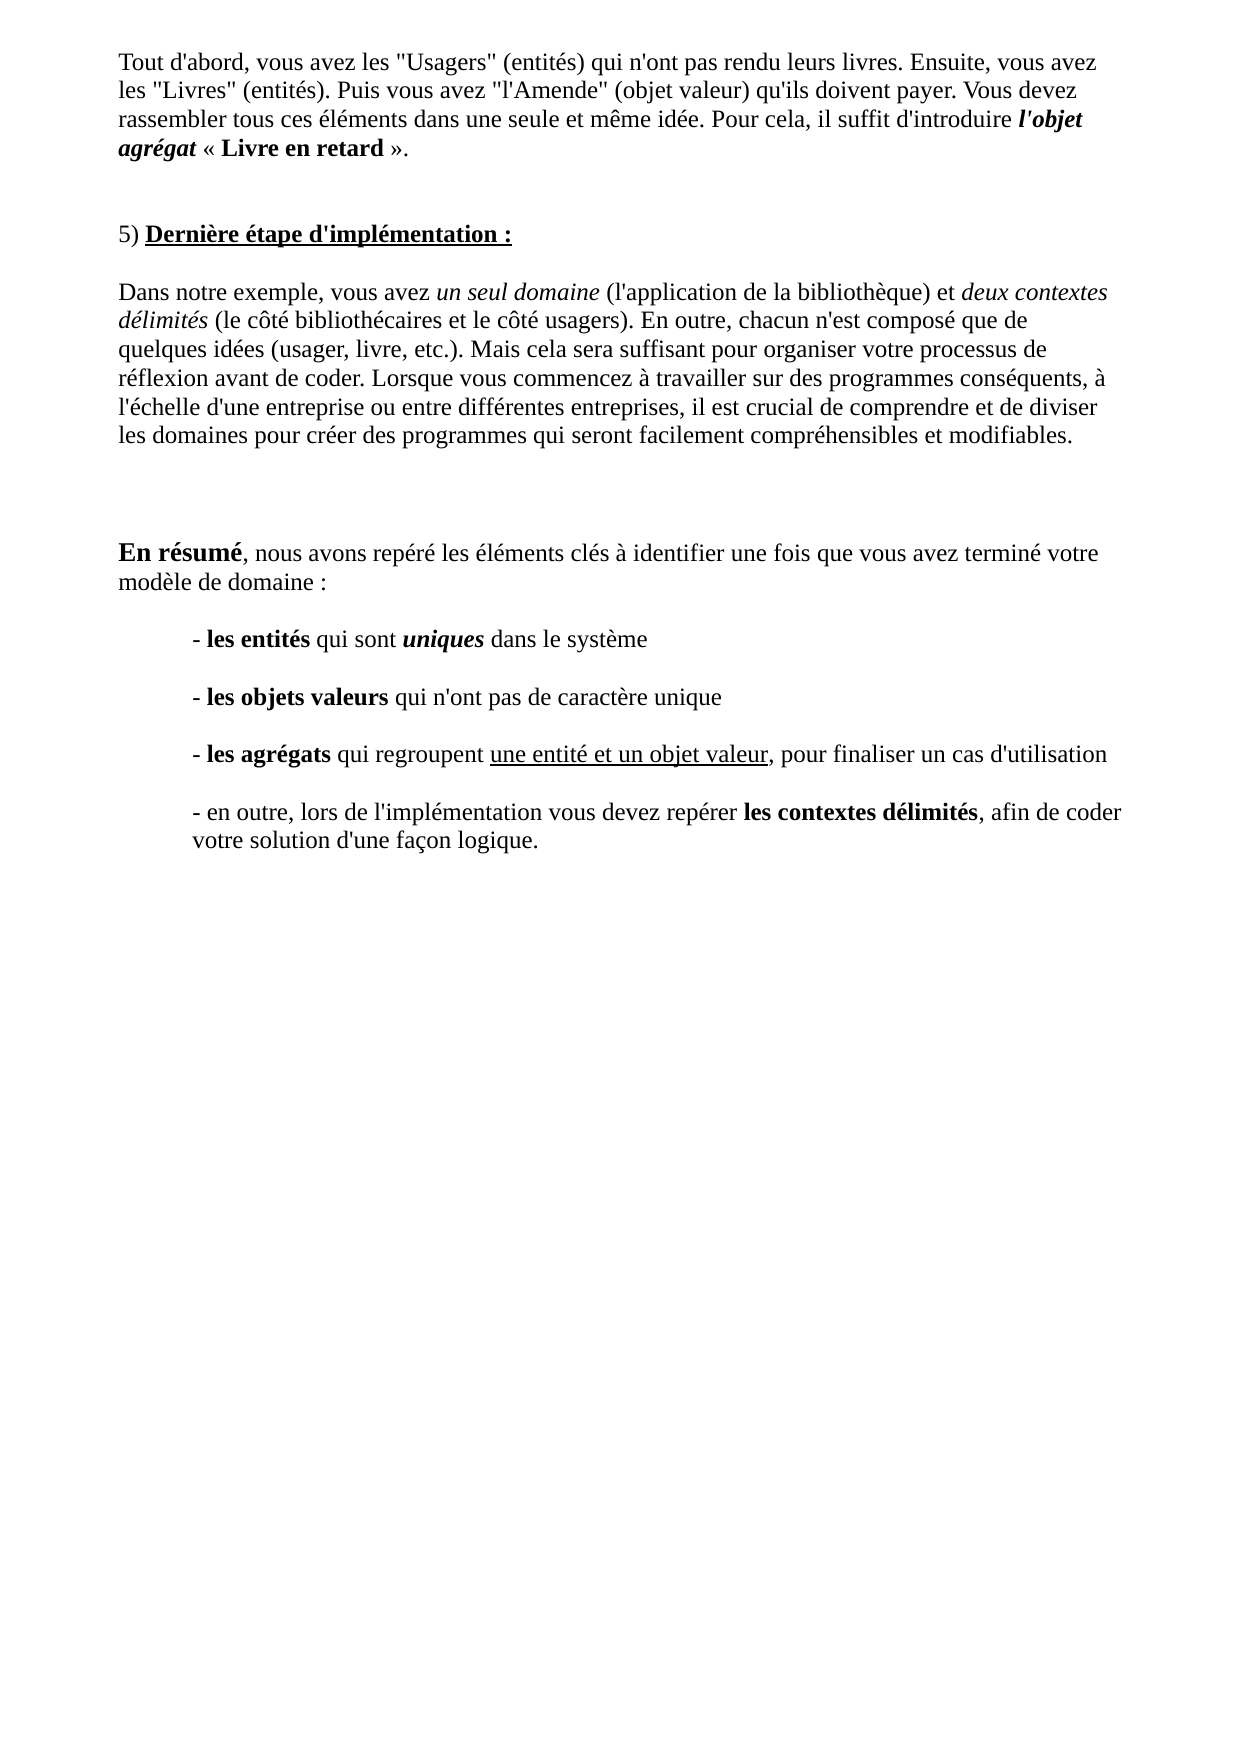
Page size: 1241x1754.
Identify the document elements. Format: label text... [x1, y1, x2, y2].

text - les objets valeurs qui n'ont pas de caractère unique [118, 682, 1122, 711]
text 5) Dernière étape d'implémentation : [118, 219, 1122, 248]
text - en outre, lors de l'implémentation vous devez repérer les contextes délimités, afin de coder votre solution d'une façon logique. [118, 797, 1122, 854]
text En résumé, nous avons repéré les éléments clés à identifier une fois que vous avez terminé votre modèle de domaine : [118, 536, 1122, 596]
text Tout d'abord, vous avez les "Usagers" (entités) qui n'ont pas rendu leurs livres. Ensuite, vous avez les "Livres" (entités). Puis vous avez "l'Amende" (objet valeur) qu'ils doivent payer. Vous devez rassembler tous ces éléments dans une seule et même idée. Pour cela, il suffit d'introduire l'objet agrégat « Livre en retard ». [118, 47, 1122, 162]
text - les entités qui sont uniques dans le système [118, 624, 1122, 653]
text Dans notre exemple, vous avez un seul domaine (l'application de la bibliothèque) et deux contextes délimités (le côté bibliothécaires et le côté usagers). En outre, chacun n'est composé que de quelques idées (usager, livre, etc.). Mais cela sera suffisant pour organiser votre processus de réflexion avant de coder. Lorsque vous commencez à travailler sur des programmes conséquents, à l'échelle d'une entreprise ou entre différentes entreprises, il est crucial de comprendre et de diviser les domaines pour créer des programmes qui seront facilement compréhensibles et modifiables. [118, 277, 1122, 449]
text - les agrégats qui regroupent une entité et un objet valeur, pour finaliser un cas d'utilisation [118, 739, 1122, 768]
